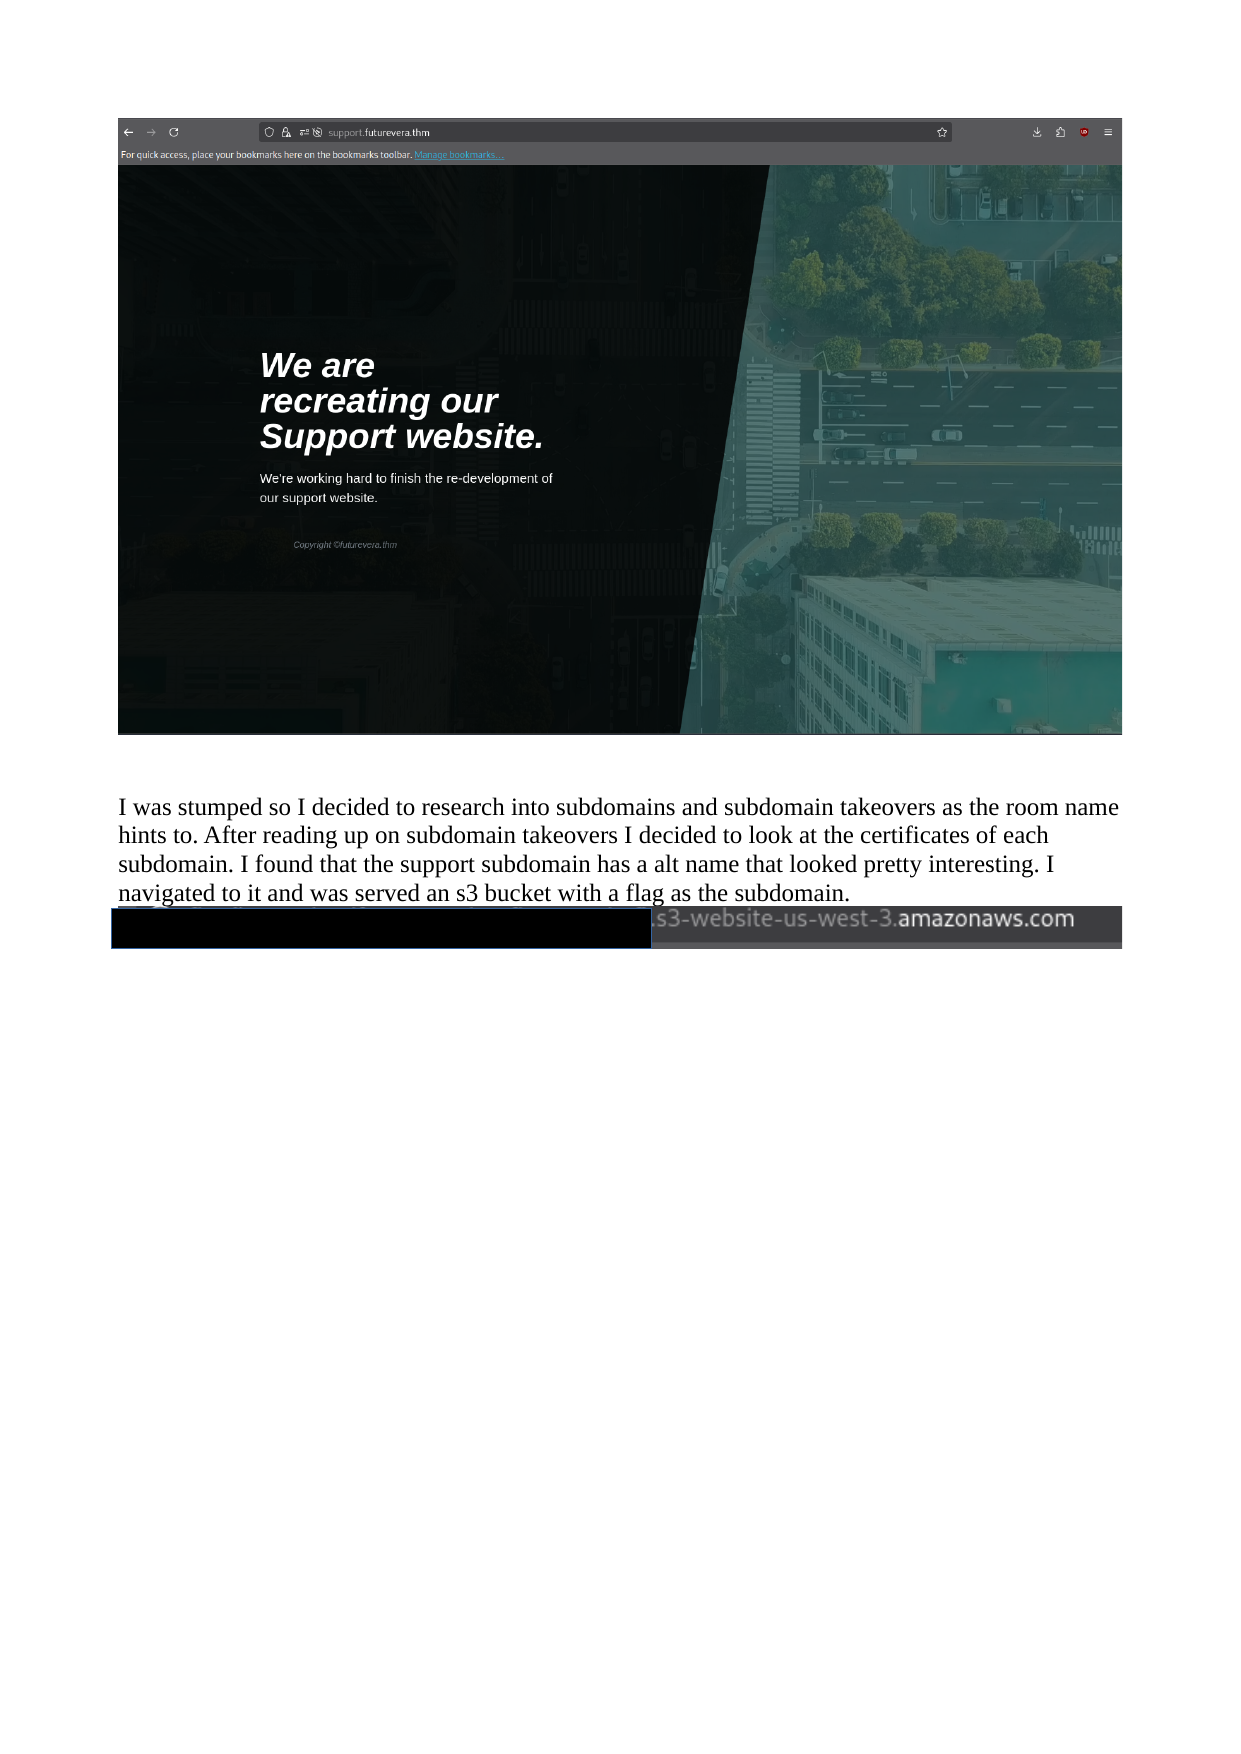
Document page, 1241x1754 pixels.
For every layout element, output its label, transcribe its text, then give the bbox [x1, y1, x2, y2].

picture [118, 906, 1123, 949]
text I was stumped so I decided to research into subdomains and subdomain takeovers as the room name hints to. After reading up on subdomain takeovers I decided to look at the certificates of each subdomain. I found that the support subdomain has a alt name that looked pretty interesting. I navigated to it and was served an s3 bucket with a flag as the subdomain. [118, 792, 1122, 906]
picture [118, 118, 1123, 735]
